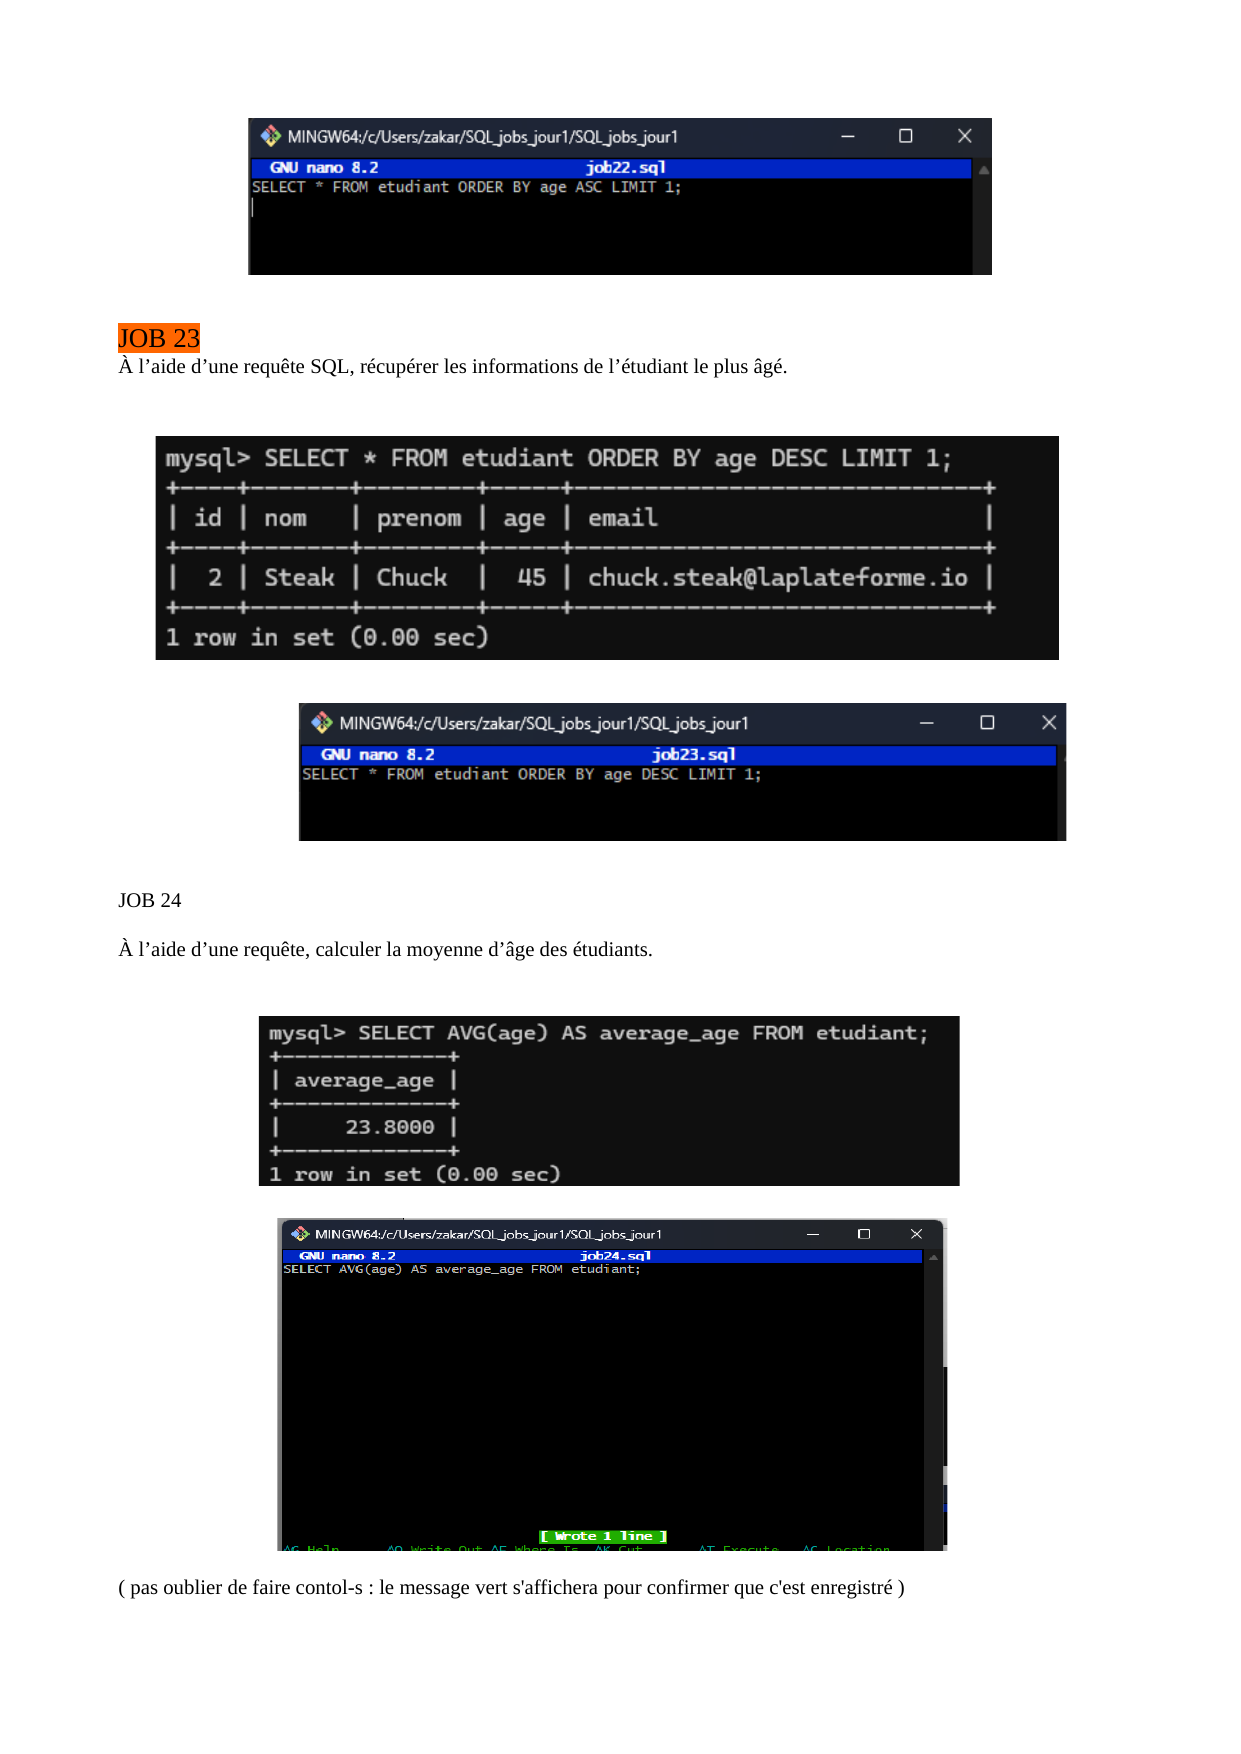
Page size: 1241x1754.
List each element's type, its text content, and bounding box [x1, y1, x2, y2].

text ( pas oublier de faire contol-s : le message vert s'affichera pour confirmer que c'est enregistré ) [118, 1574, 1122, 1599]
picture [155, 436, 1059, 660]
picture [248, 118, 992, 275]
text À l’aide d’une requête, calculer la moyenne d’âge des étudiants. [118, 936, 1122, 961]
text JOB 23 [118, 322, 1122, 353]
picture [258, 1016, 960, 1186]
text À l’aide d’une requête SQL, récupérer les informations de l’étudiant le plus âgé. [118, 353, 1122, 378]
text JOB 24 [118, 888, 1122, 912]
picture [277, 1218, 948, 1551]
picture [298, 703, 1067, 841]
